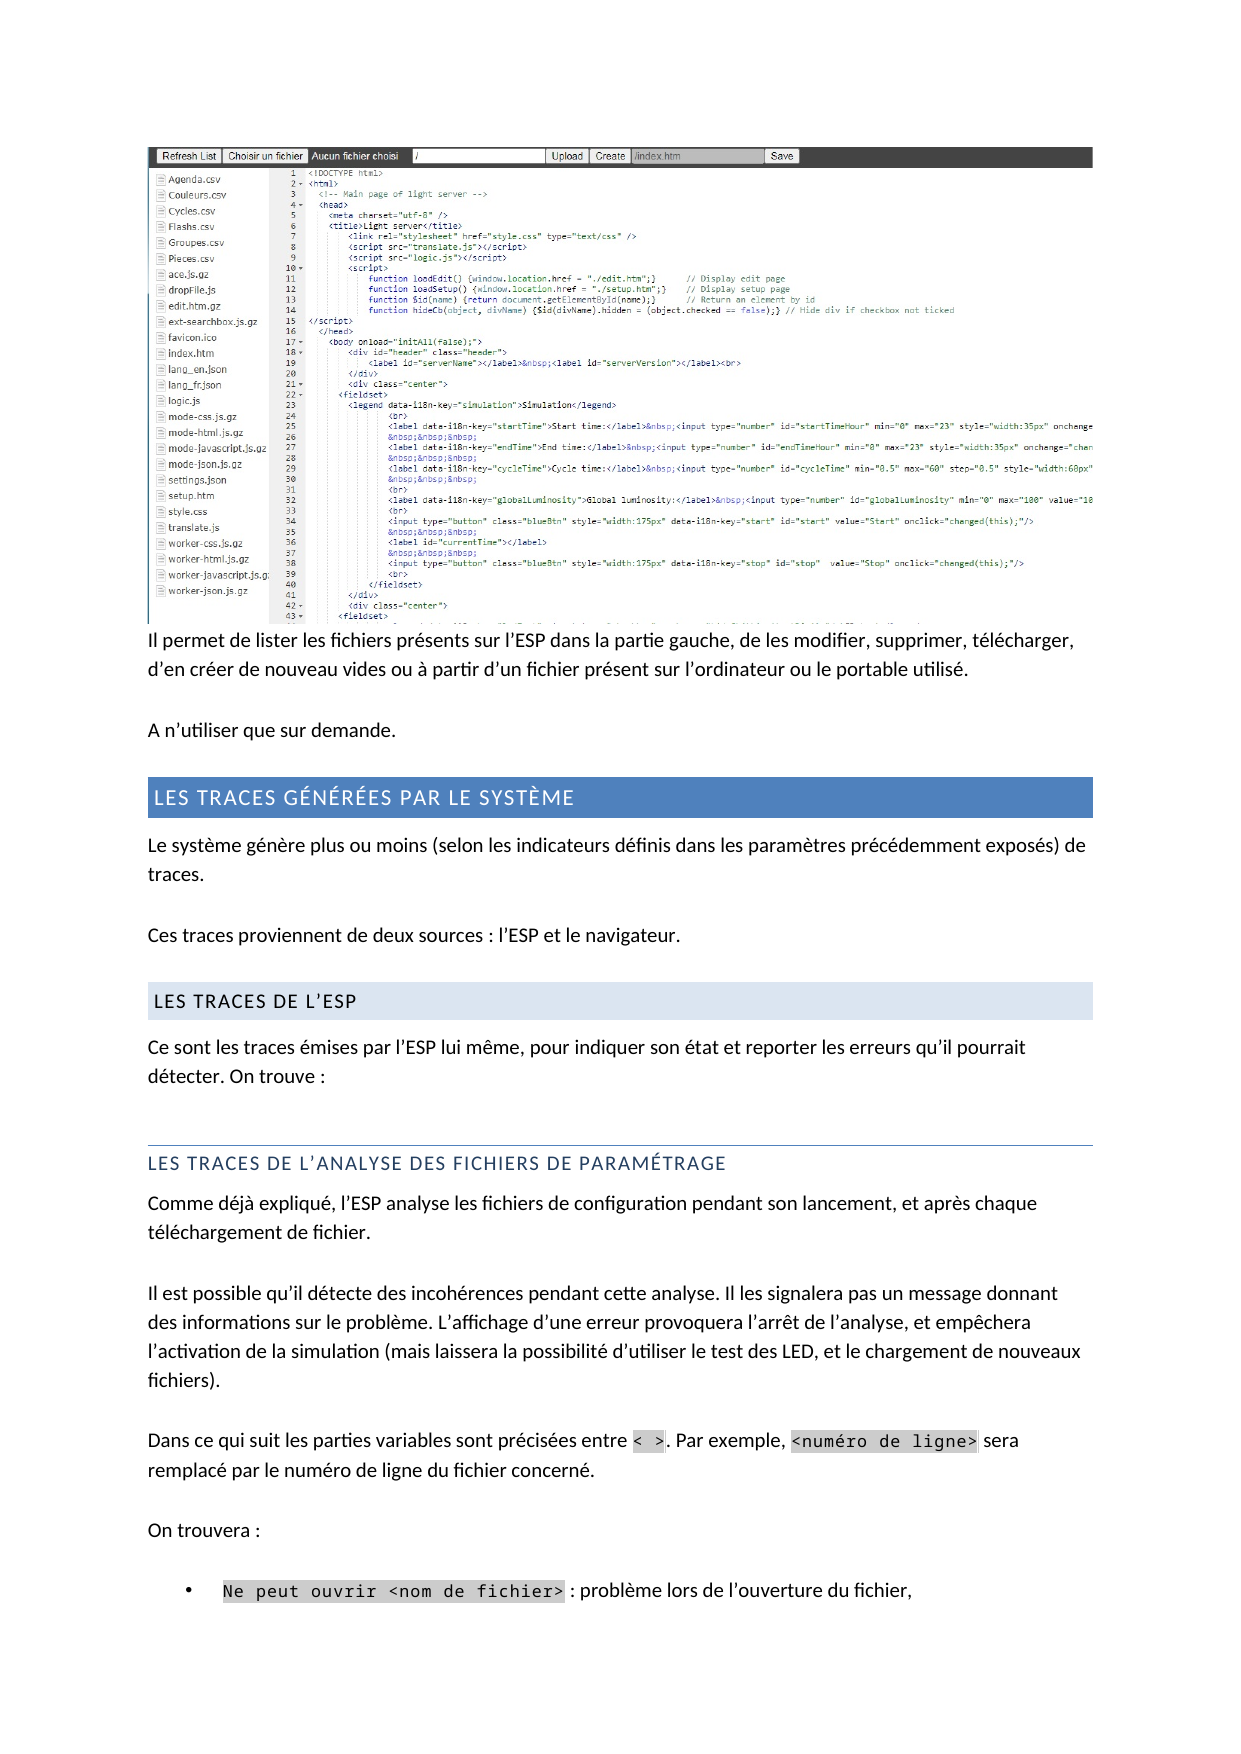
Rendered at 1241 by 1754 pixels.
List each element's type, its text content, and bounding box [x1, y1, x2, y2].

text Le système génère plus ou moins (selon les indicateurs définis dans les paramètres précédemment exposés) de traces. [148, 832, 1093, 887]
text Ce sont les traces émises par l’ESP lui même, pour indiquer son état et reporter les erreurs qu’il pourrait détecter. On trouve : [148, 1034, 1093, 1089]
text Il est possible qu’il détecte des incohérences pendant cette analyse. Il les signalera pas un message donnant des informations sur le problème. L’affichage d’une erreur provoquera l’arrêt de l’analyse, et empêchera l’activation de la simulation (mais laissera la possibilité d’utiliser le test des LED, et le chargement de nouveaux fichiers). [148, 1280, 1093, 1393]
text A n’utiliser que sur demande. [148, 717, 1093, 742]
subtitle Les traces générées par le système [154, 784, 1086, 811]
picture [147, 147, 1093, 624]
list Ne peut ouvrir <nom de fichier> : problème lors de l’ouverture du fichier, [185, 1578, 1093, 1603]
text On trouvera : [148, 1517, 1093, 1543]
text Ces traces proviennent de deux sources : l’ESP et le navigateur. [148, 922, 1093, 947]
text Il permet de lister les fichiers présents sur l’ESP dans la partie gauche, de les modifier, supprimer, télécharger, d’en créer de nouveau vides ou à partir d’un fichier présent sur l’ordinateur ou le portable utilisé. [148, 624, 1093, 682]
text Dans ce qui suit les parties variables sont précisées entre < >. Par exemple, <numéro de ligne> sera remplacé par le numéro de ligne du fichier concerné. [148, 1428, 1093, 1482]
subtitle Les traces de l’analyse des fichiers de paramétrage [148, 1146, 1093, 1176]
text Comme déjà expliqué, l’ESP analyse les fichiers de configuration pendant son lancement, et après chaque téléchargement de fichier. [148, 1190, 1093, 1245]
subtitle Les traces de l’ESP [154, 989, 1086, 1014]
